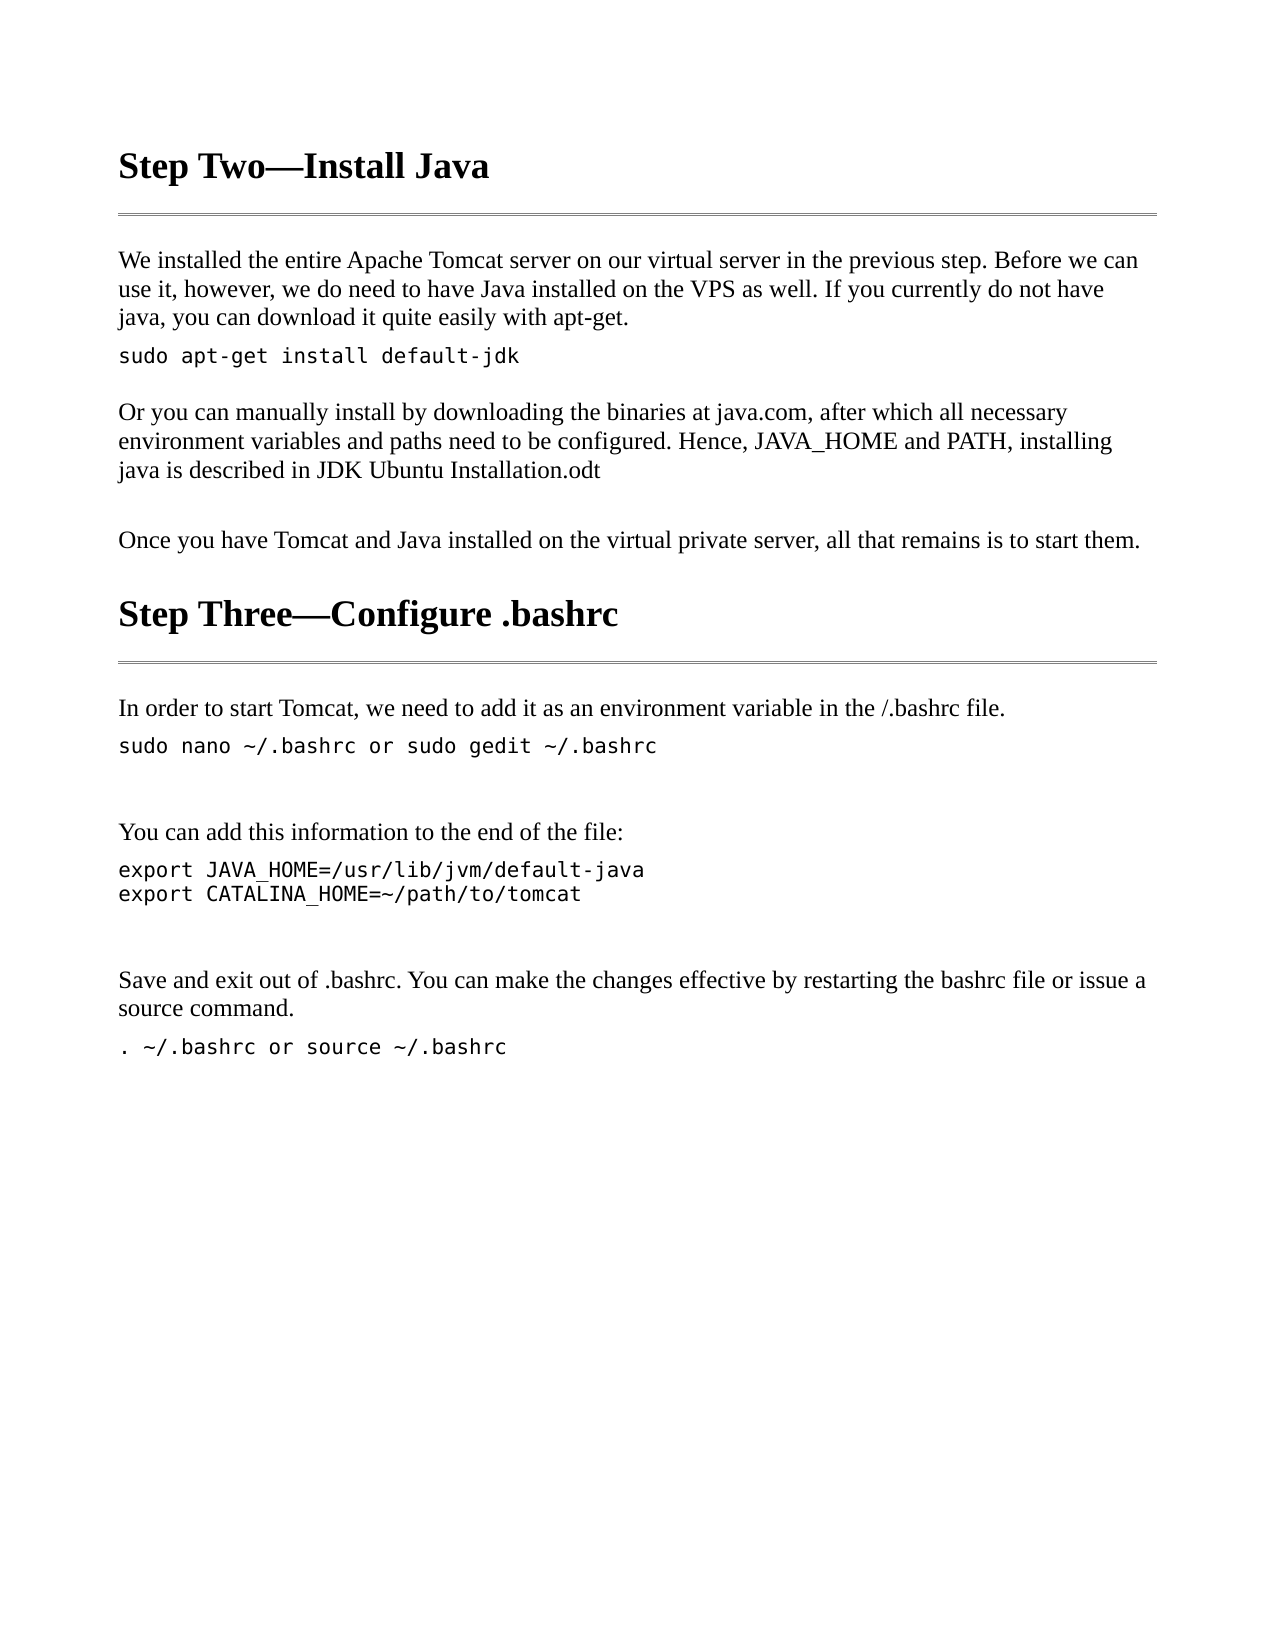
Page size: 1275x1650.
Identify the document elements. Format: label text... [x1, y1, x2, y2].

text sudo apt-get install default-jdk [118, 344, 1157, 368]
text In order to start Tomcat, we need to add it as an environment variable in the /.bashrc file. [118, 693, 1157, 722]
text Save and exit out of .bashrc. You can make the changes effective by restarting the bashrc file or issue a source command. [118, 936, 1157, 1022]
text We installed the entire Apache Tomcat server on our virtual server in the previous step. Before we can use it, however, we do need to have Java installed on the VPS as well. If you currently do not have java, you can download it quite easily with apt-get. [118, 245, 1157, 331]
text sudo nano ~/.bashrc or sudo gedit ~/.bashrc [118, 734, 1157, 758]
text export JAVA_HOME=/usr/lib/jvm/default-java export CATALINA_HOME=~/path/to/tomcat [118, 858, 1157, 906]
text You can add this information to the end of the file: [118, 788, 1157, 845]
subtitle Step Two—Install Java [118, 143, 1157, 186]
text Or you can manually install by downloading the binaries at java.com, after which all necessary environment variables and paths need to be configured. Hence, JAVA_HOME and PATH, installing java is described in JDK Ubuntu Installation.odt [118, 397, 1157, 484]
text Once you have Tomcat and Java installed on the virtual private server, all that remains is to start them. [118, 496, 1157, 554]
text . ~/.bashrc or source ~/.bashrc [118, 1035, 1157, 1059]
subtitle Step Three—Configure .bashrc [118, 591, 1157, 634]
